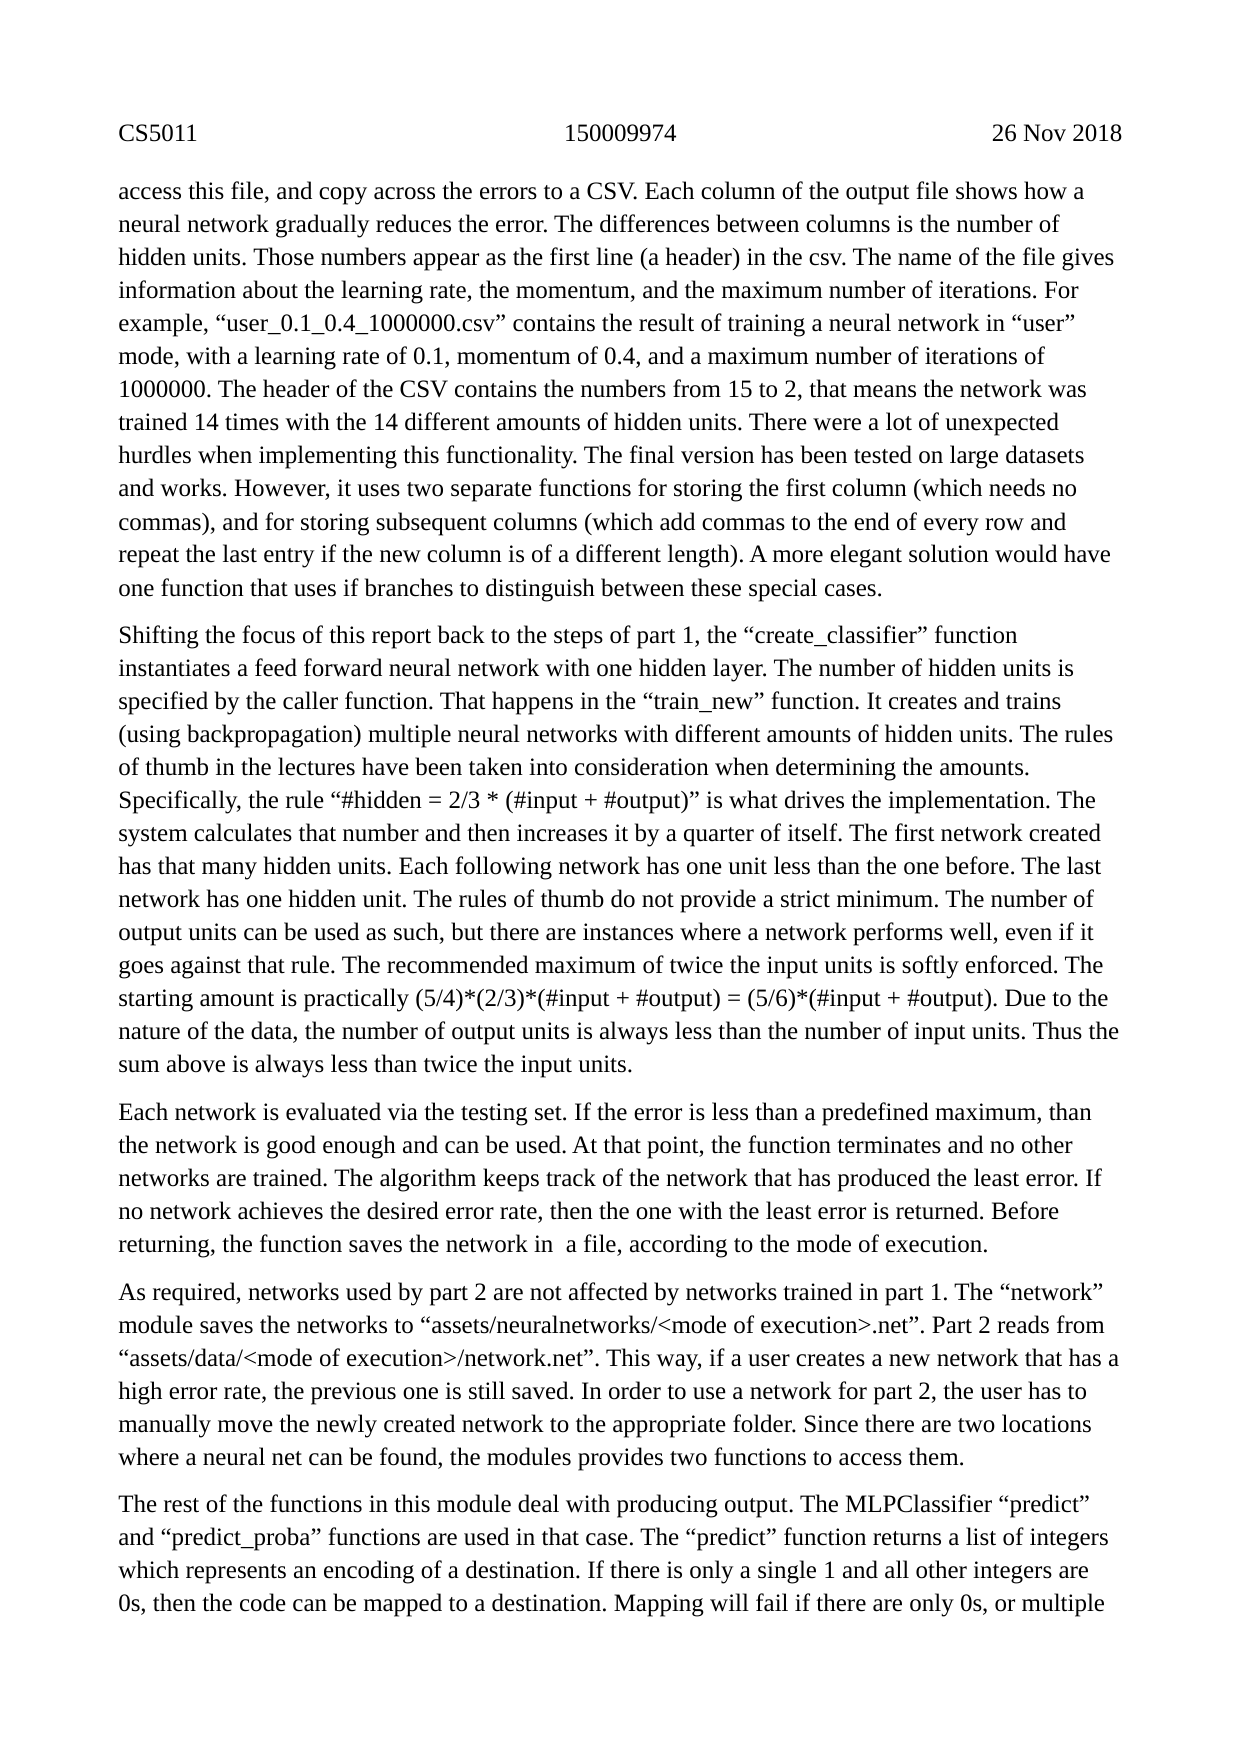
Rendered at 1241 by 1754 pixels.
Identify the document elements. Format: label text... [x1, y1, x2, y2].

text Shifting the focus of this report back to the steps of part 1, the “create_classifier” function instantiates a feed forward neural network with one hidden layer. The number of hidden units is specified by the caller function. That happens in the “train_new” function. It creates and trains (using backpropagation) multiple neural networks with different amounts of hidden units. The rules of thumb in the lectures have been taken into consideration when determining the amounts. Specifically, the rule “#hidden = 2/3 * (#input + #output)” is what drives the implementation. The system calculates that number and then increases it by a quarter of itself. The first network created has that many hidden units. Each following network has one unit less than the one before. The last network has one hidden unit. The rules of thumb do not provide a strict minimum. The number of output units can be used as such, but there are instances where a network performs well, even if it goes against that rule. The recommended maximum of twice the input units is softly enforced. The starting amount is practically (5/4)*(2/3)*(#input + #output) = (5/6)*(#input + #output). Due to the nature of the data, the number of output units is always less than the number of input units. Thus the sum above is always less than twice the input units. [118, 620, 1122, 1078]
text access this file, and copy across the errors to a CSV. Each column of the output file shows how a neural network gradually reduces the error. The differences between columns is the number of hidden units. Those numbers appear as the first line (a header) in the csv. The name of the file gives information about the learning rate, the momentum, and the maximum number of iterations. For example, “user_0.1_0.4_1000000.csv” contains the result of training a neural network in “user” mode, with a learning rate of 0.1, momentum of 0.4, and a maximum number of iterations of 1000000. The header of the CSV contains the numbers from 15 to 2, that means the network was trained 14 times with the 14 different amounts of hidden units. There were a lot of unexpected hurdles when implementing this functionality. The final version has been tested on large datasets and works. However, it uses two separate functions for storing the first column (which needs no commas), and for storing subsequent columns (which add commas to the end of every row and repeat the last entry if the new column is of a different length). A more elegant solution would have one function that uses if branches to distinguish between these special cases. [118, 176, 1122, 601]
text As required, networks used by part 2 are not affected by networks trained in part 1. The “network” module saves the networks to “assets/neuralnetworks/<mode of execution>.net”. Part 2 reads from “assets/data/<mode of execution>/network.net”. This way, if a user creates a new network that has a high error rate, the previous one is still saved. In order to use a network for part 2, the user has to manually move the newly created network to the appropriate folder. Since there are two locations where a neural net can be found, the modules provides two functions to access them. [118, 1277, 1122, 1471]
text Each network is evaluated via the testing set. If the error is less than a predefined maximum, than the network is good enough and can be used. At that point, the function terminates and no other networks are trained. The algorithm keeps track of the network that has produced the least error. If no network achieves the desired error rate, then the one with the least error is returned. Before returning, the function saves the network in a file, according to the mode of execution. [118, 1097, 1122, 1258]
text The rest of the functions in this module deal with producing output. The MLPClassifier “predict” and “predict_proba” functions are used in that case. The “predict” function returns a list of integers which represents an encoding of a destination. If there is only a single 1 and all other integers are 0s, then the code can be mapped to a destination. Mapping will fail if there are only 0s, or multiple [118, 1489, 1122, 1617]
